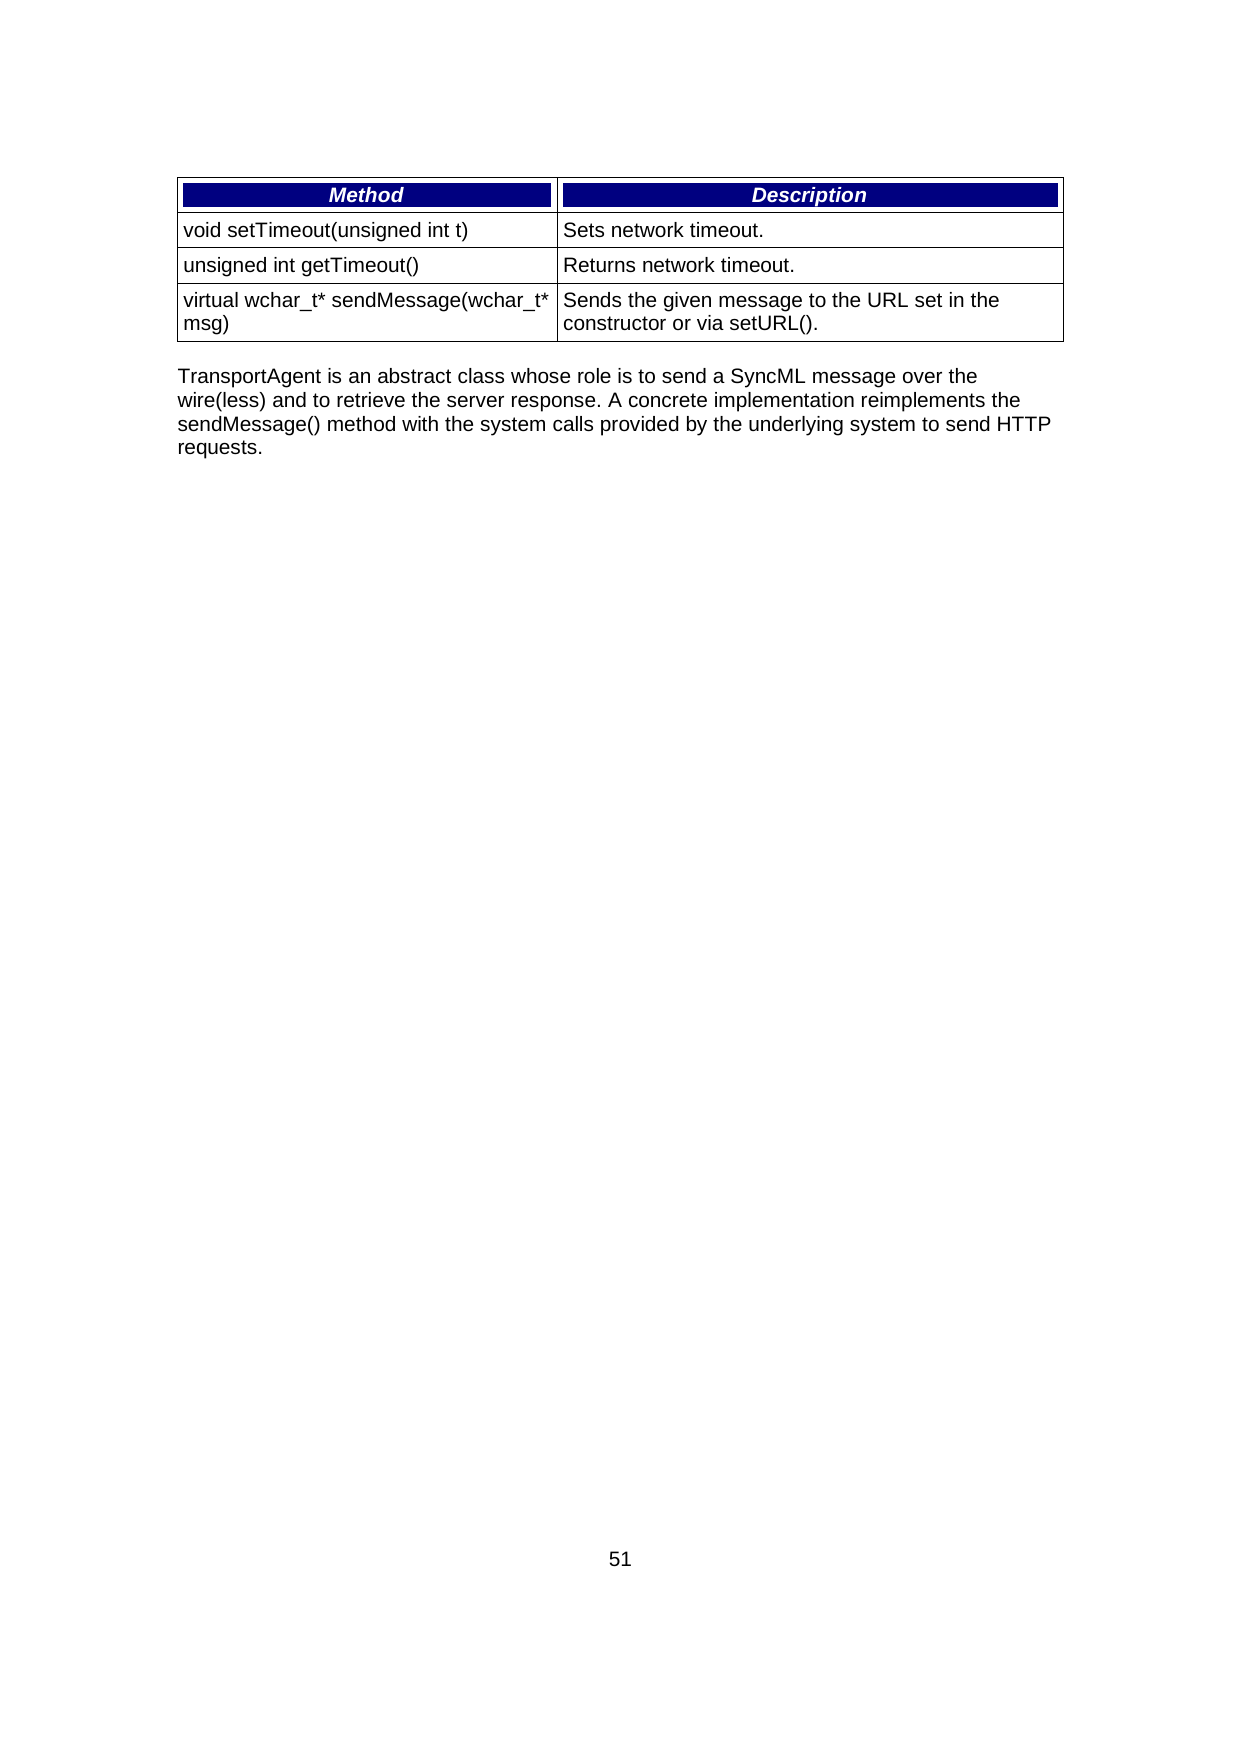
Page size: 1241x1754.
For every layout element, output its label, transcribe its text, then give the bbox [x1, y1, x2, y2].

table_cell virtual wchar_t* sendMessage(wchar_t* msg) [178, 284, 557, 341]
table_cell unsigned int getTimeout() [178, 248, 557, 283]
table_cell void setTimeout(unsigned int t) [178, 213, 557, 247]
text TransportAgent is an abstract class whose role is to send a SyncML message over the wire(less) and to retrieve the server response. A concrete implementation reimplements the sendMessage() method with the system calls provided by the underlying system to send HTTP requests. [177, 365, 1063, 459]
table_header Method [178, 178, 557, 212]
table_header Description [558, 178, 1063, 212]
table_cell Returns network timeout. [558, 248, 1063, 283]
table_cell Sends the given message to the URL set in the constructor or via setURL(). [558, 284, 1063, 341]
table_cell Sets network timeout. [558, 213, 1063, 247]
